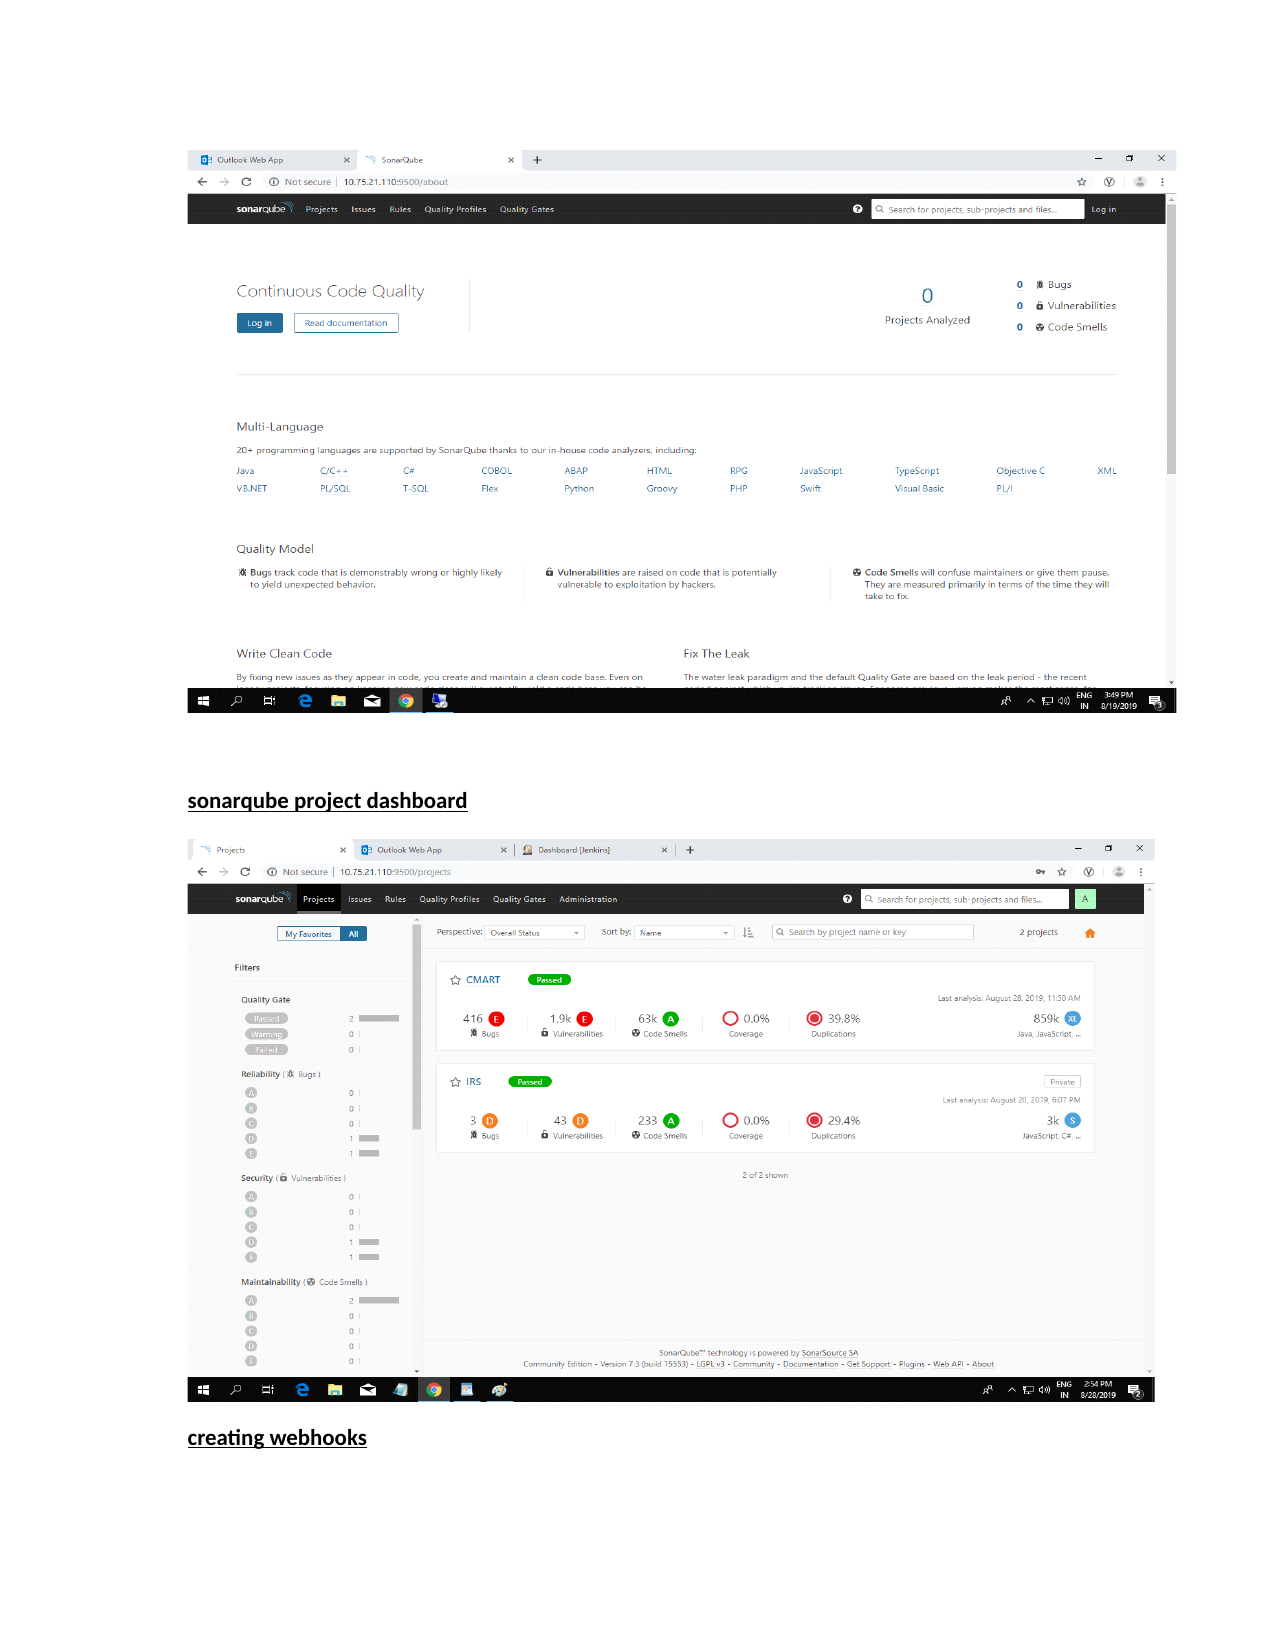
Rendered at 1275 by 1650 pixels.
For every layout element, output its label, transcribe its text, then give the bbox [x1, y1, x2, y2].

text creating webhooks [187, 1423, 1087, 1451]
text sonarqube project dashboard [187, 786, 1087, 814]
